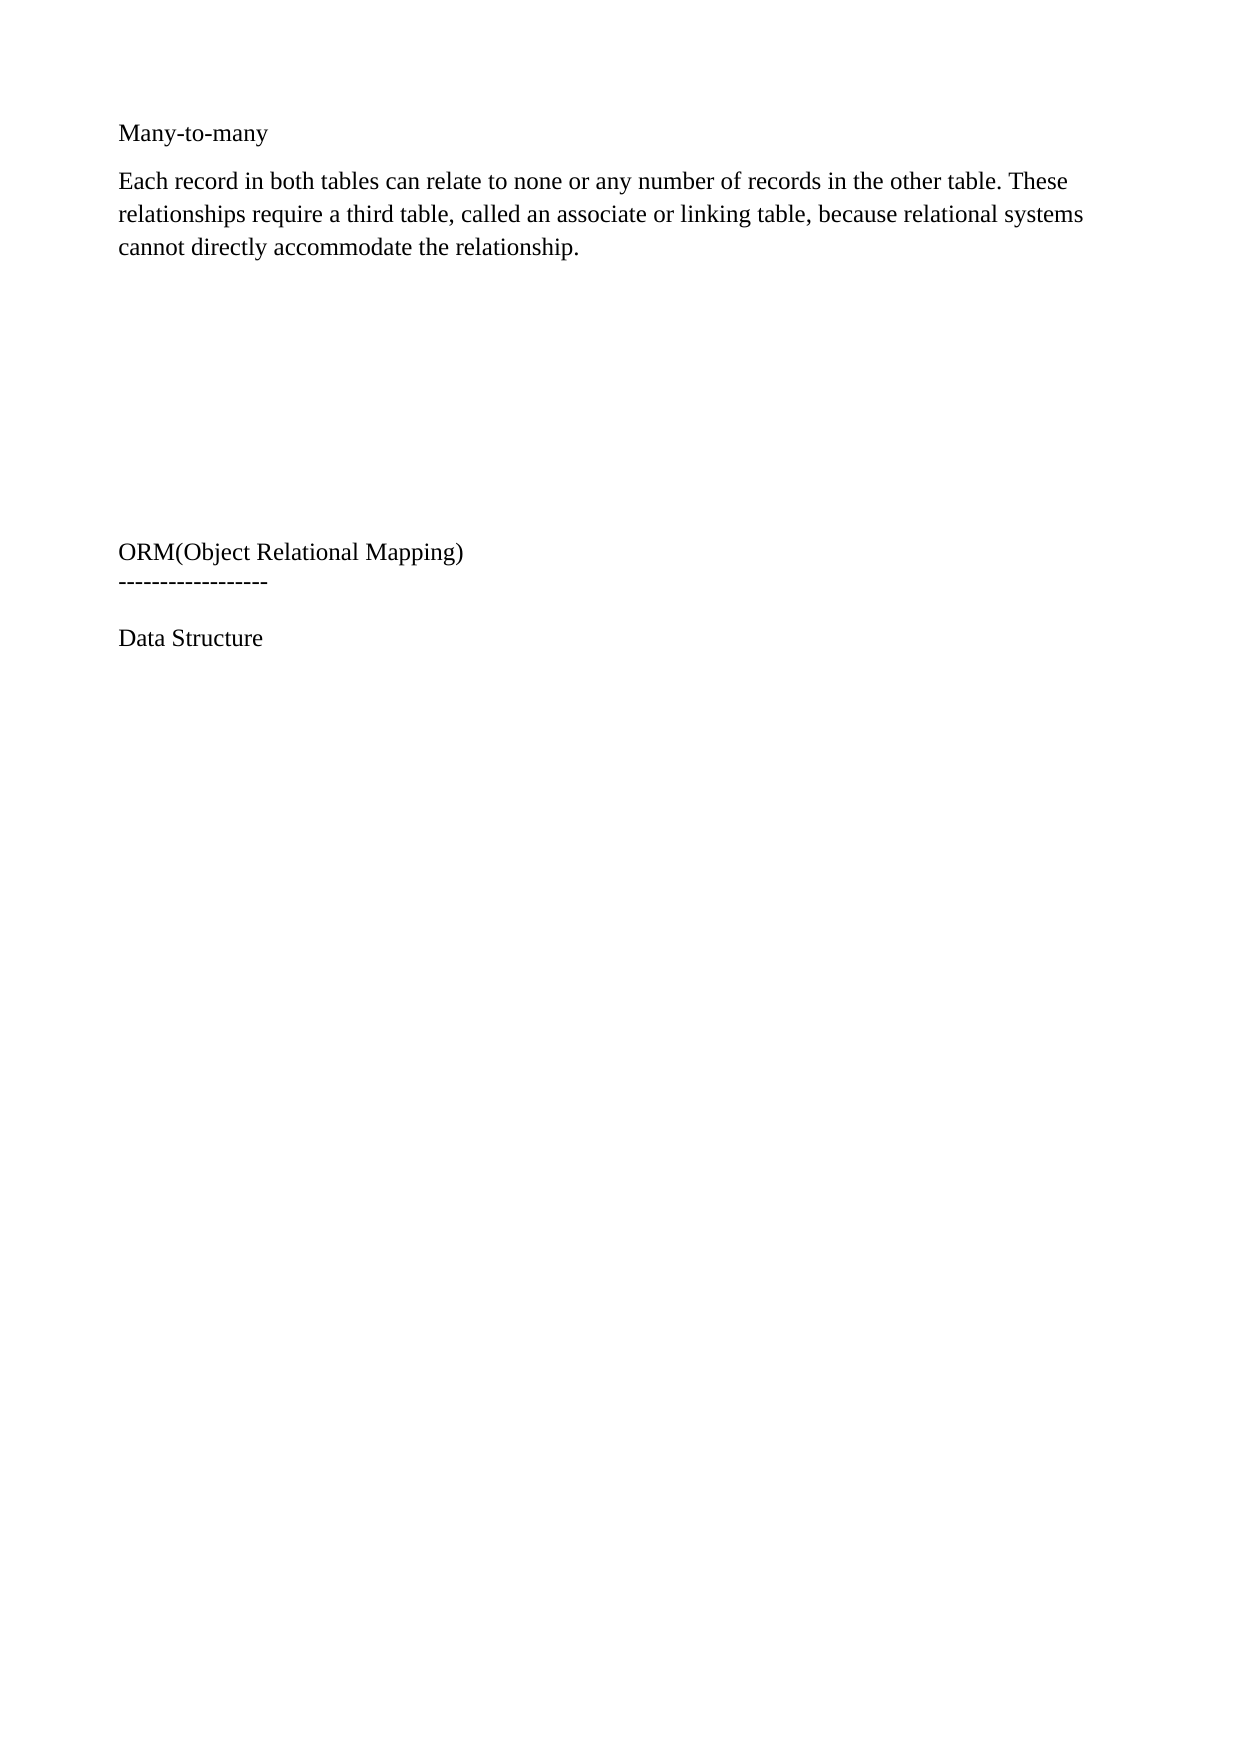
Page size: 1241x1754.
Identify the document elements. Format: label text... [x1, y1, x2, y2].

text Data Structure [118, 623, 1122, 652]
text Many-to-many [118, 118, 1122, 147]
text ORM(Object Relational Mapping) [118, 537, 1122, 566]
text ------------------ [118, 566, 1122, 595]
text Each record in both tables can relate to none or any number of records in the other table. These relationships require a third table, called an associate or linking table, because relational systems cannot directly accommodate the relationship. [118, 166, 1122, 261]
